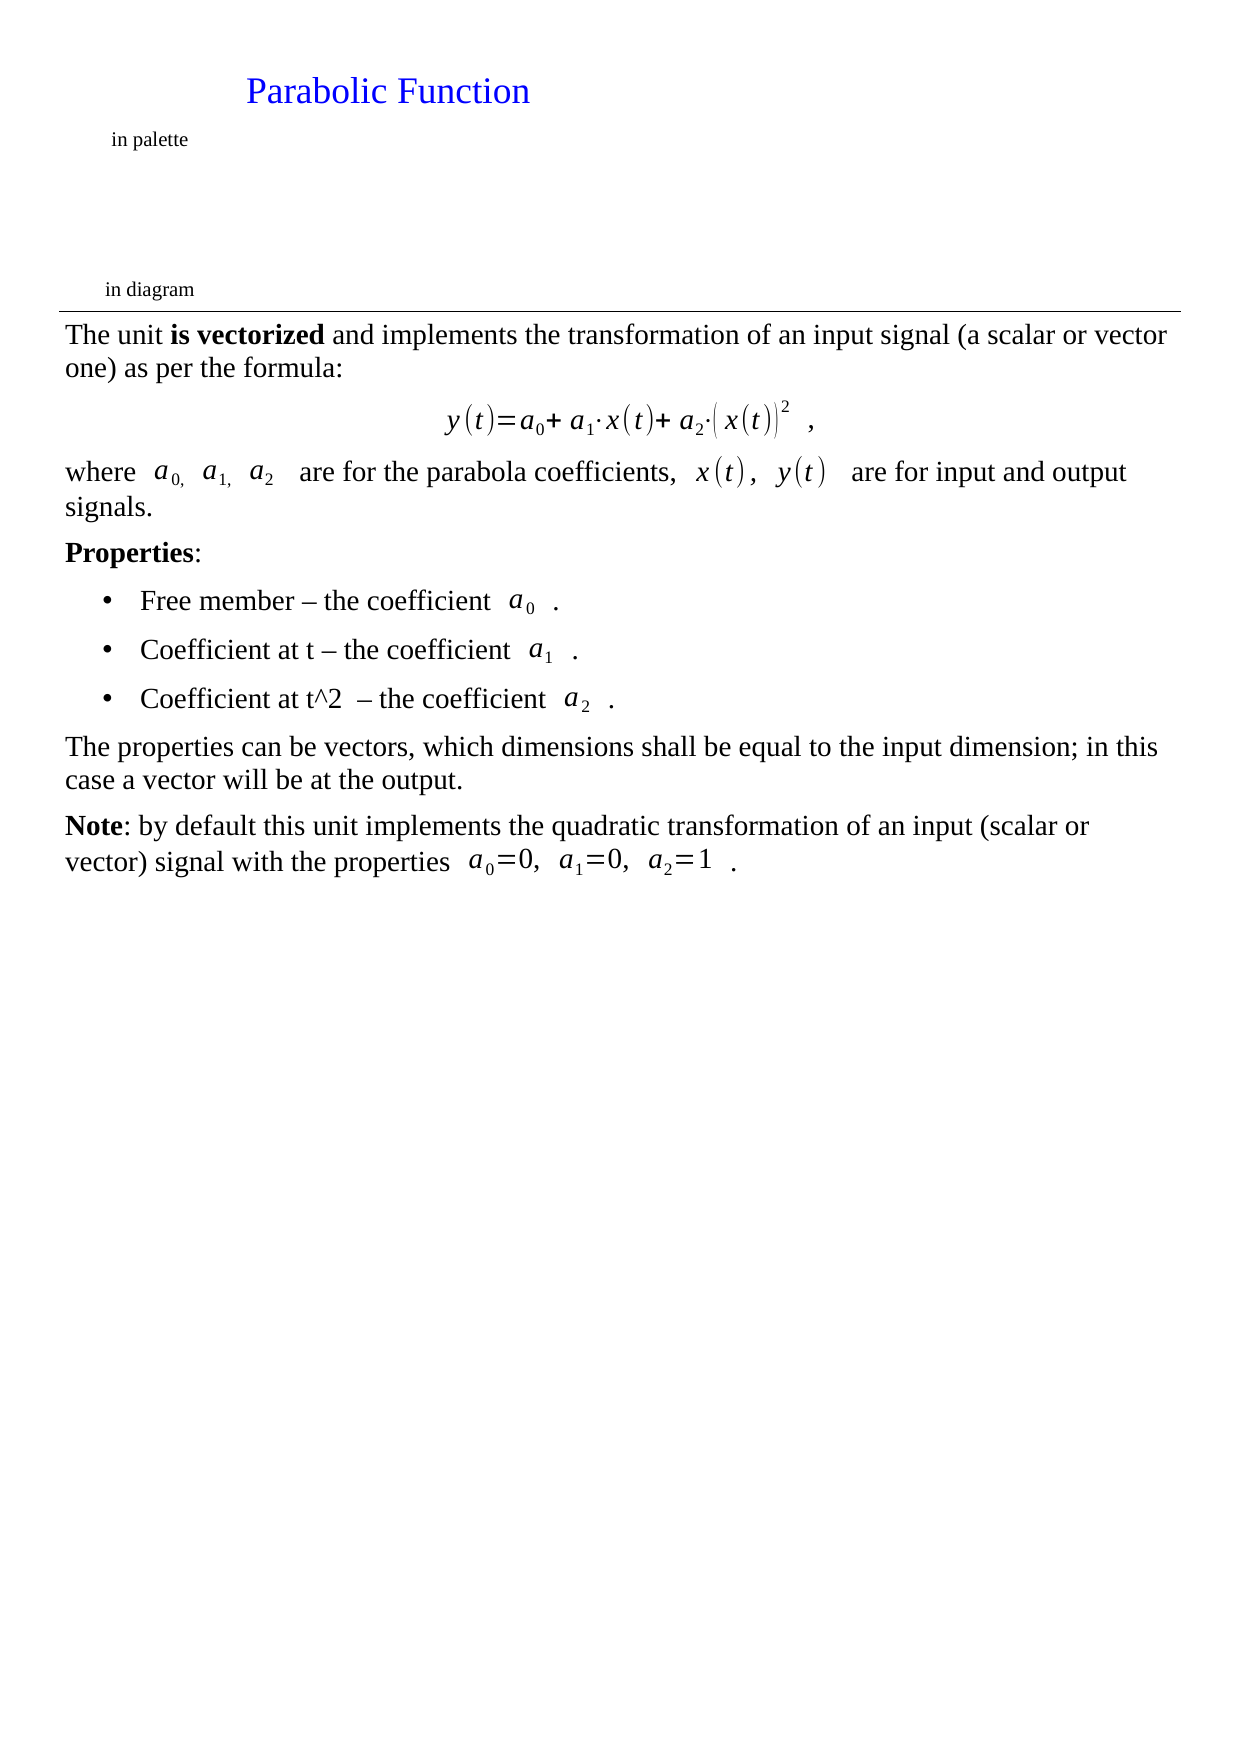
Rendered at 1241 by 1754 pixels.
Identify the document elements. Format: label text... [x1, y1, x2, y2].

table_cell [240, 161, 1181, 271]
table_cell in diagram [59, 271, 240, 311]
table_cell in palette [59, 121, 240, 161]
table_header Parabolic Function [240, 59, 1181, 121]
table_header [59, 59, 240, 121]
table_cell [240, 121, 1181, 161]
table_cell The unit is vectorized and implements the transformation of an input signal (a scalar or vector one) as per the formula: , where are for the parabola coefficients, are for input and output signals. Properties: Free member – the coefficient. Coefficient at t – the coefficient. Coefficient at t^2 – the coefficient. The properties can be vectors, which dimensions shall be equal to the input dimension; in this case a vector will be at the output. Note: by default this unit implements the quadratic transformation of an input (scalar or vector) signal with the properties. [59, 312, 1181, 897]
table_cell [240, 271, 1181, 311]
table_cell [59, 161, 240, 271]
